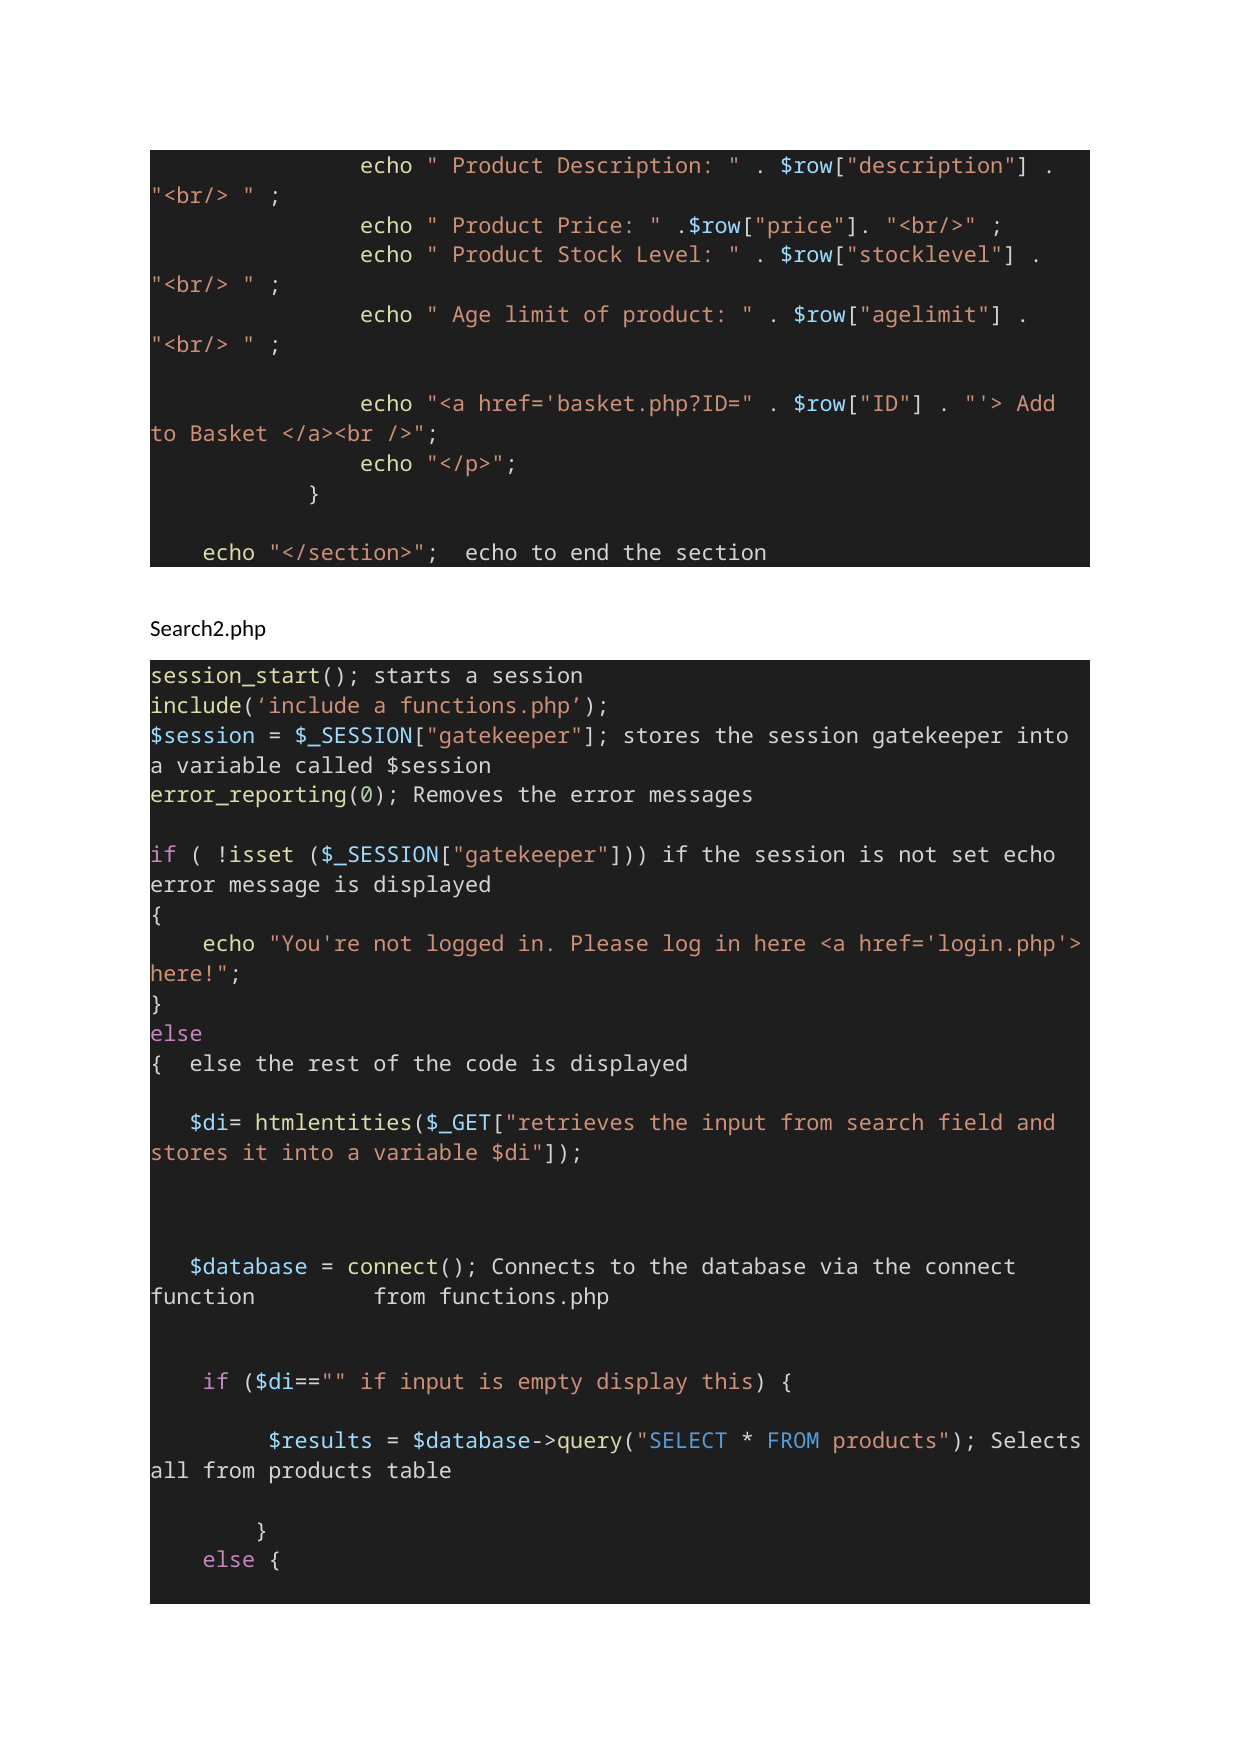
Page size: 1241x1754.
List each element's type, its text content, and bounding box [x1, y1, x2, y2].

text } [150, 1514, 1090, 1544]
text Search2.php [150, 614, 1090, 642]
text } [150, 478, 1090, 507]
text $session = $_SESSION["gatekeeper"]; stores the session gatekeeper into a variable called $session [150, 720, 1090, 779]
text else [150, 1018, 1090, 1047]
text if ( !isset ($_SESSION["gatekeeper"])) if the session is not set echo error message is displayed [150, 839, 1090, 898]
text echo "</section>"; echo to end the section [150, 537, 1090, 567]
text $database = connect(); Connects to the database via the connect function from functions.php [150, 1251, 1090, 1311]
text { [150, 898, 1090, 928]
text include(‘include a functions.php’); [150, 690, 1090, 720]
text if ($di=="" if input is empty display this) { [150, 1366, 1090, 1395]
text echo " Product Price: " .$row["price"]. "<br/>" ; [150, 209, 1090, 239]
text echo " Age limit of product: " . $row["agelimit"] . "<br/> " ; [150, 299, 1090, 358]
text echo "You're not logged in. Please log in here <a href='login.php'> here!"; [150, 928, 1090, 988]
text else { [150, 1544, 1090, 1574]
text { else the rest of the code is displayed [150, 1047, 1090, 1077]
text $di= htmlentities($_GET["retrieves the input from search field and stores it into a variable $di"]); [150, 1107, 1090, 1167]
text echo " Product Stock Level: " . $row["stocklevel"] . "<br/> " ; [150, 239, 1090, 299]
text echo "</p>"; [150, 448, 1090, 478]
text } [150, 988, 1090, 1018]
text $results = $database->query("SELECT * FROM products"); Selects all from products table [150, 1425, 1090, 1485]
text echo " Product Description: " . $row["description"] . "<br/> " ; [150, 150, 1090, 209]
text echo "<a href='basket.php?ID=" . $row["ID"] . "'> Add to Basket </a><br />"; [150, 388, 1090, 448]
text session_start(); starts a session [150, 660, 1090, 690]
text error_reporting(0); Removes the error messages [150, 779, 1090, 809]
